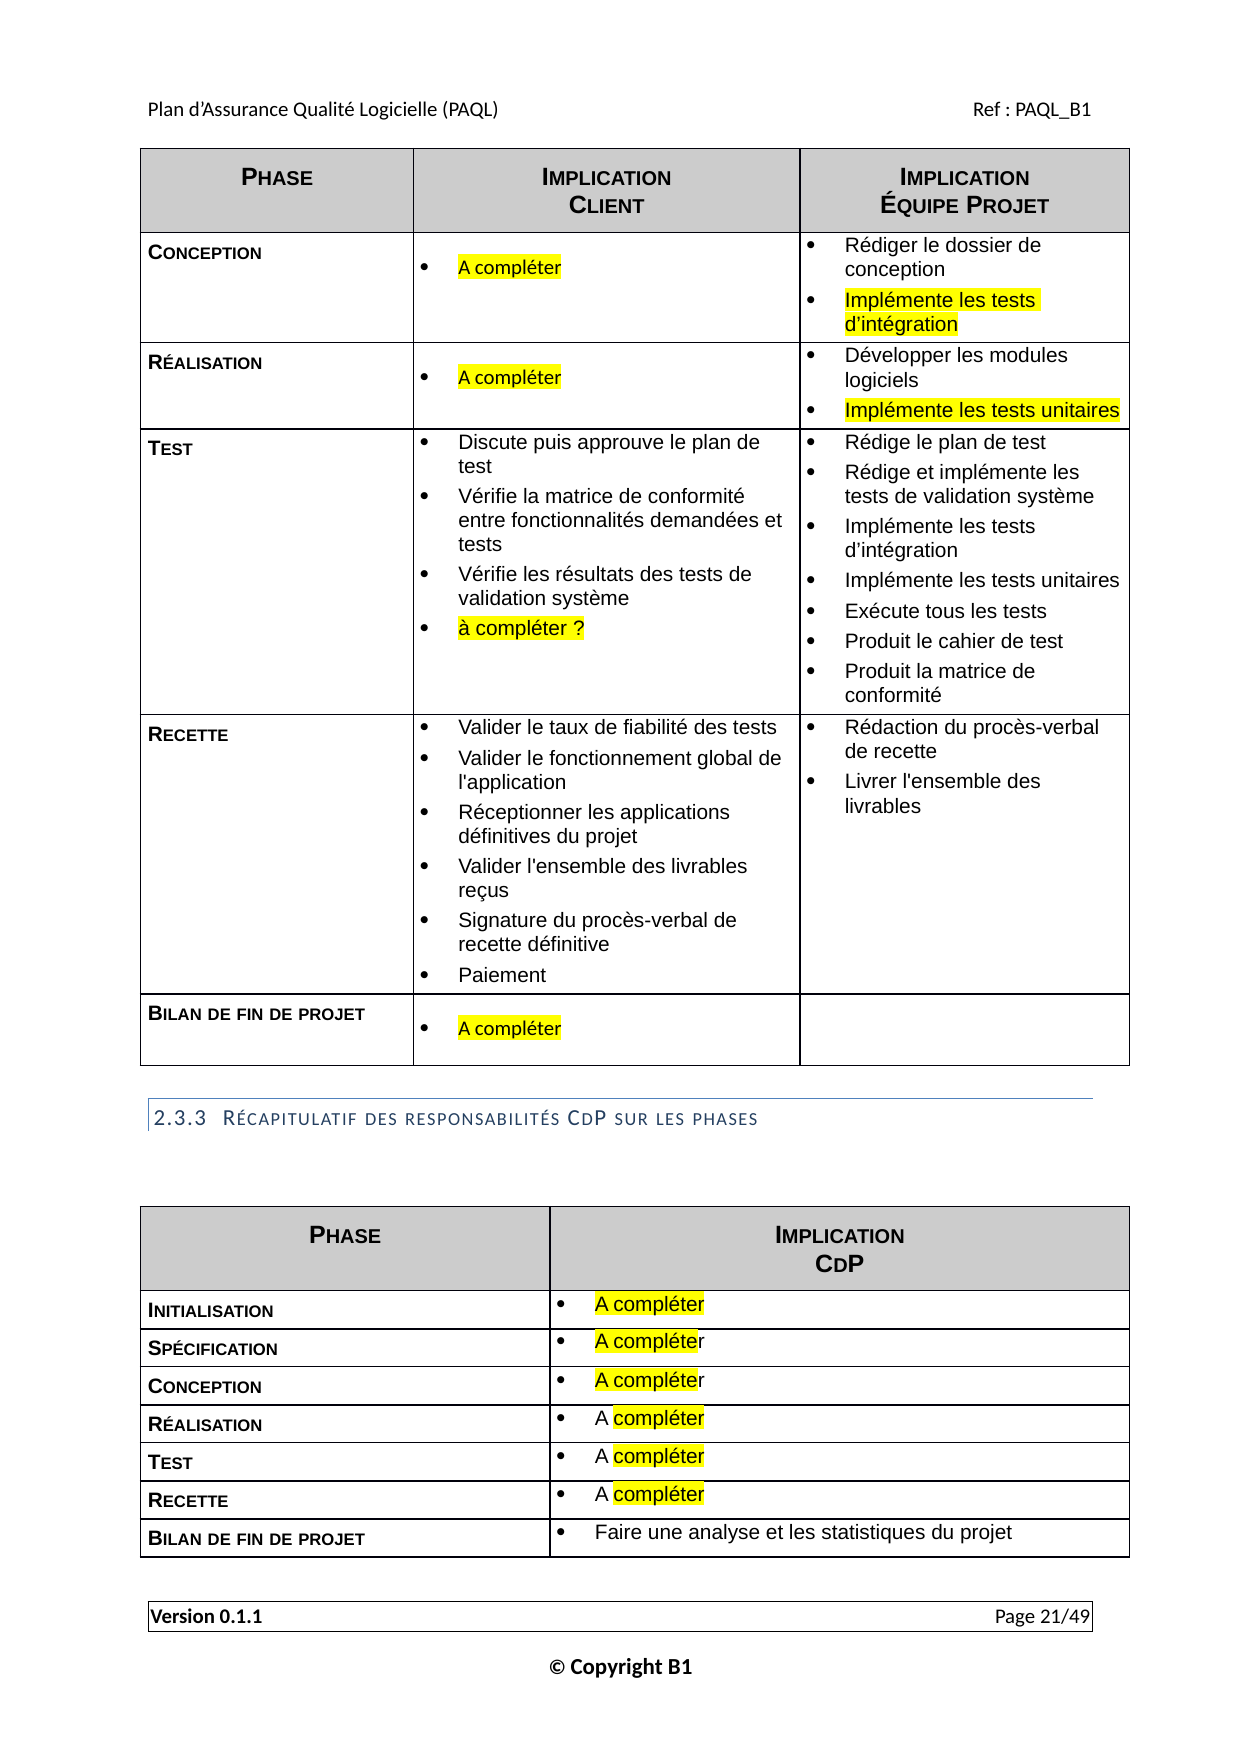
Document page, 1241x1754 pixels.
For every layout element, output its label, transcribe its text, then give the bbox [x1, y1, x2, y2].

list Récapitulatif des responsabilités CdP sur les phases [149, 1099, 1093, 1131]
table_cell Rédaction du procès-verbal de recette Livrer l'ensemble des livrables [801, 715, 1129, 993]
table_header Implication Client [414, 149, 799, 232]
table_cell [801, 995, 1129, 1064]
table_cell A compléter [551, 1367, 1129, 1404]
table_cell Bilan de fin de projet [141, 1520, 549, 1556]
table_header Implication CdP [551, 1207, 1129, 1290]
table_cell Rédiger le dossier de conception Implémente les tests d’intégration [801, 233, 1129, 342]
table_cell A compléter [551, 1443, 1129, 1480]
table_cell Conception [141, 233, 413, 342]
table_cell A compléter [414, 233, 799, 342]
table_cell Développer les modules logiciels Implémente les tests unitaires [801, 343, 1129, 428]
table_cell Réalisation [141, 343, 413, 428]
table_cell Conception [141, 1367, 549, 1404]
table_cell A compléter [414, 343, 799, 428]
table_cell Discute puis approuve le plan de test Vérifie la matrice de conformité entre fonctionnalités demandées et tests Vérifie les résultats des tests de validation système à compléter ? [414, 430, 799, 713]
table_cell Bilan de fin de projet [141, 995, 413, 1064]
table_header Phase [141, 149, 413, 232]
table_cell Initialisation [141, 1291, 549, 1328]
table_cell Faire une analyse et les statistiques du projet [551, 1520, 1129, 1556]
table_cell A compléter [551, 1330, 1129, 1366]
table_cell A compléter [414, 995, 799, 1064]
table_cell A compléter [551, 1291, 1129, 1328]
table_cell Recette [141, 1482, 549, 1518]
table_cell Recette [141, 715, 413, 993]
table_cell A compléter [551, 1406, 1129, 1442]
table_cell Spécification [141, 1330, 549, 1366]
table_cell Test [141, 430, 413, 713]
table_cell Test [141, 1443, 549, 1480]
table_cell Réalisation [141, 1406, 549, 1442]
table_header Phase [141, 1207, 549, 1290]
table_cell Valider le taux de fiabilité des tests Valider le fonctionnement global de l'application Réceptionner les applications définitives du projet Valider l'ensemble des livrables reçus Signature du procès-verbal de recette définitive Paiement [414, 715, 799, 993]
table_cell A compléter [551, 1482, 1129, 1518]
table_header Implication Équipe Projet [801, 149, 1129, 232]
table_cell Rédige le plan de test Rédige et implémente les tests de validation système Implémente les tests d’intégration Implémente les tests unitaires Exécute tous les tests Produit le cahier de test Produit la matrice de conformité [801, 430, 1129, 713]
